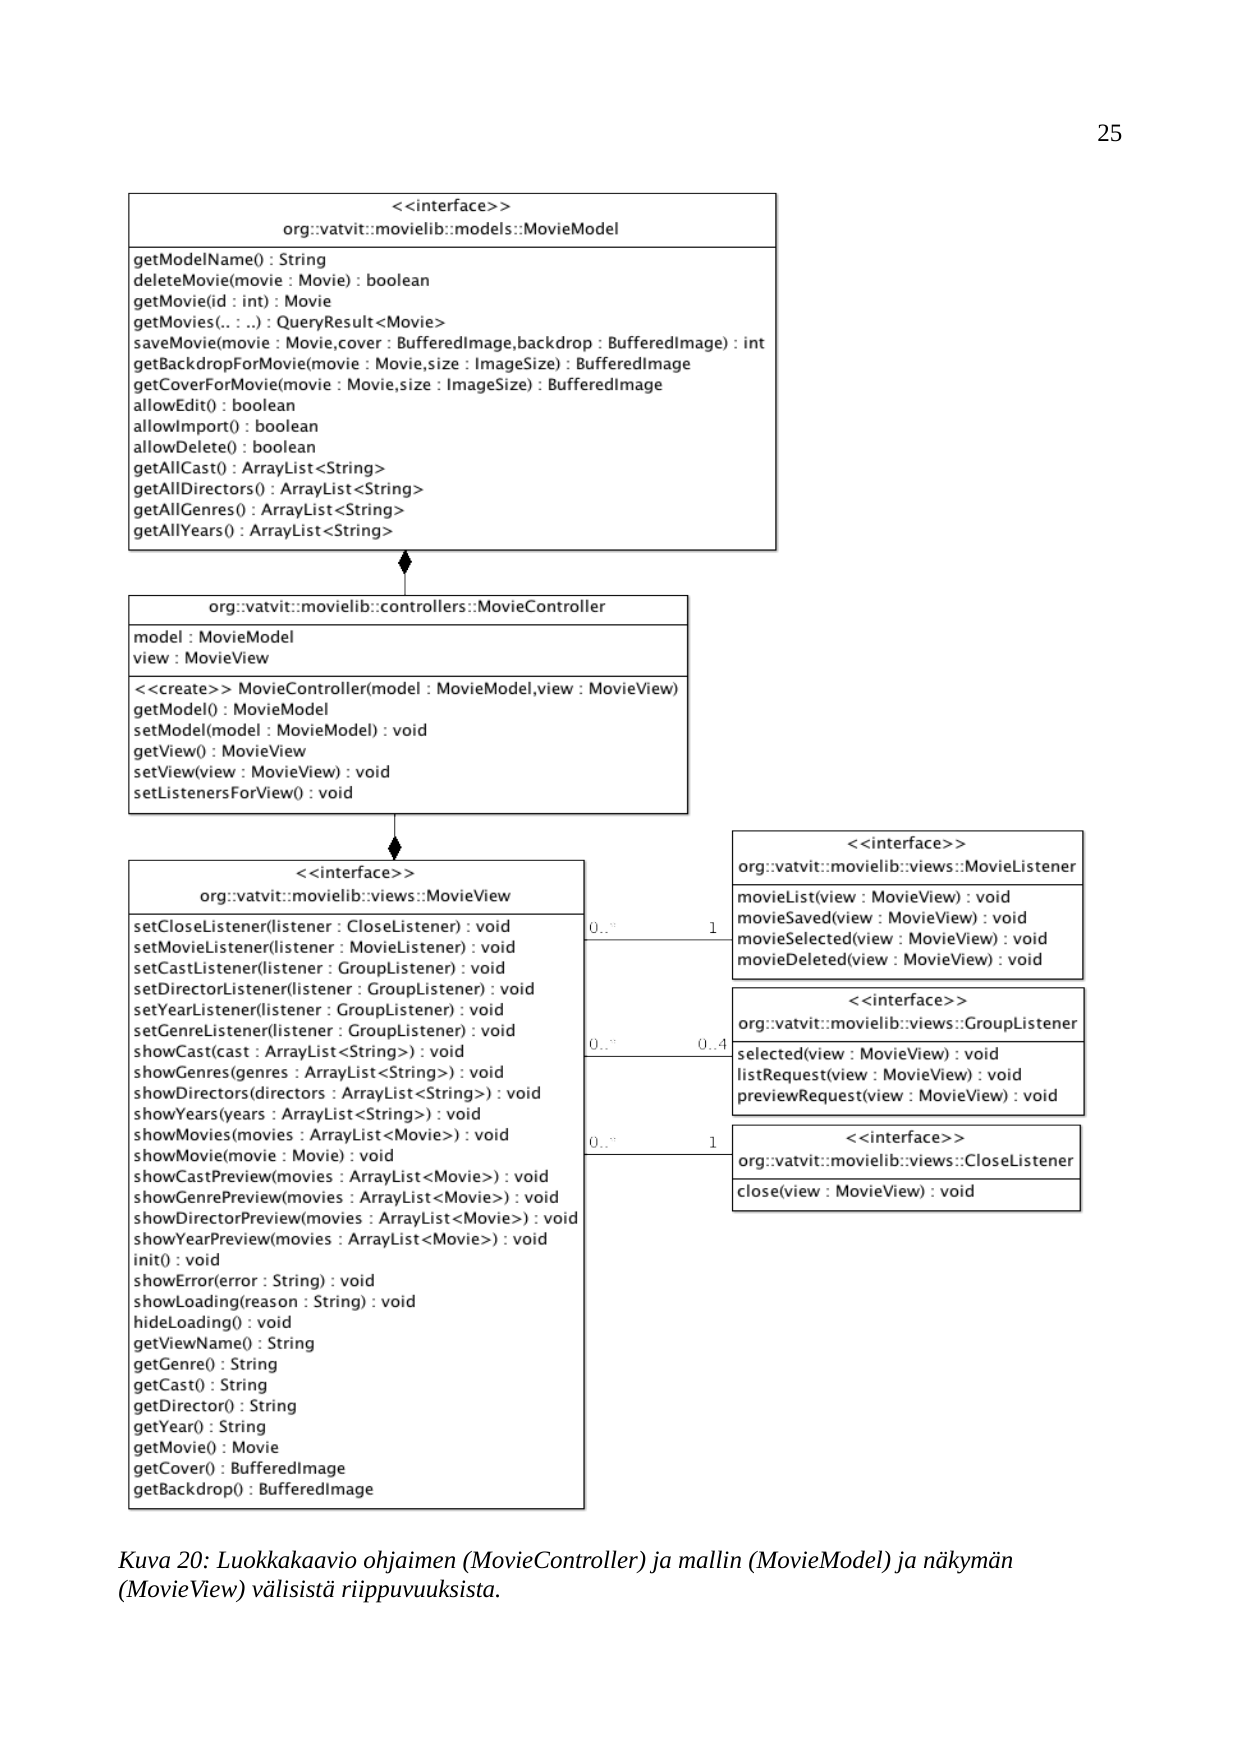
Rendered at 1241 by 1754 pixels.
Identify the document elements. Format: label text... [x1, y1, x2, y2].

text [118, 178, 1122, 183]
picture [118, 183, 1122, 1545]
text Kuva 20: Luokkakaavio ohjaimen (MovieController) ja mallin (MovieModel) ja näkymän (MovieView) välisistä riippuvuuksista. [118, 1545, 1122, 1602]
